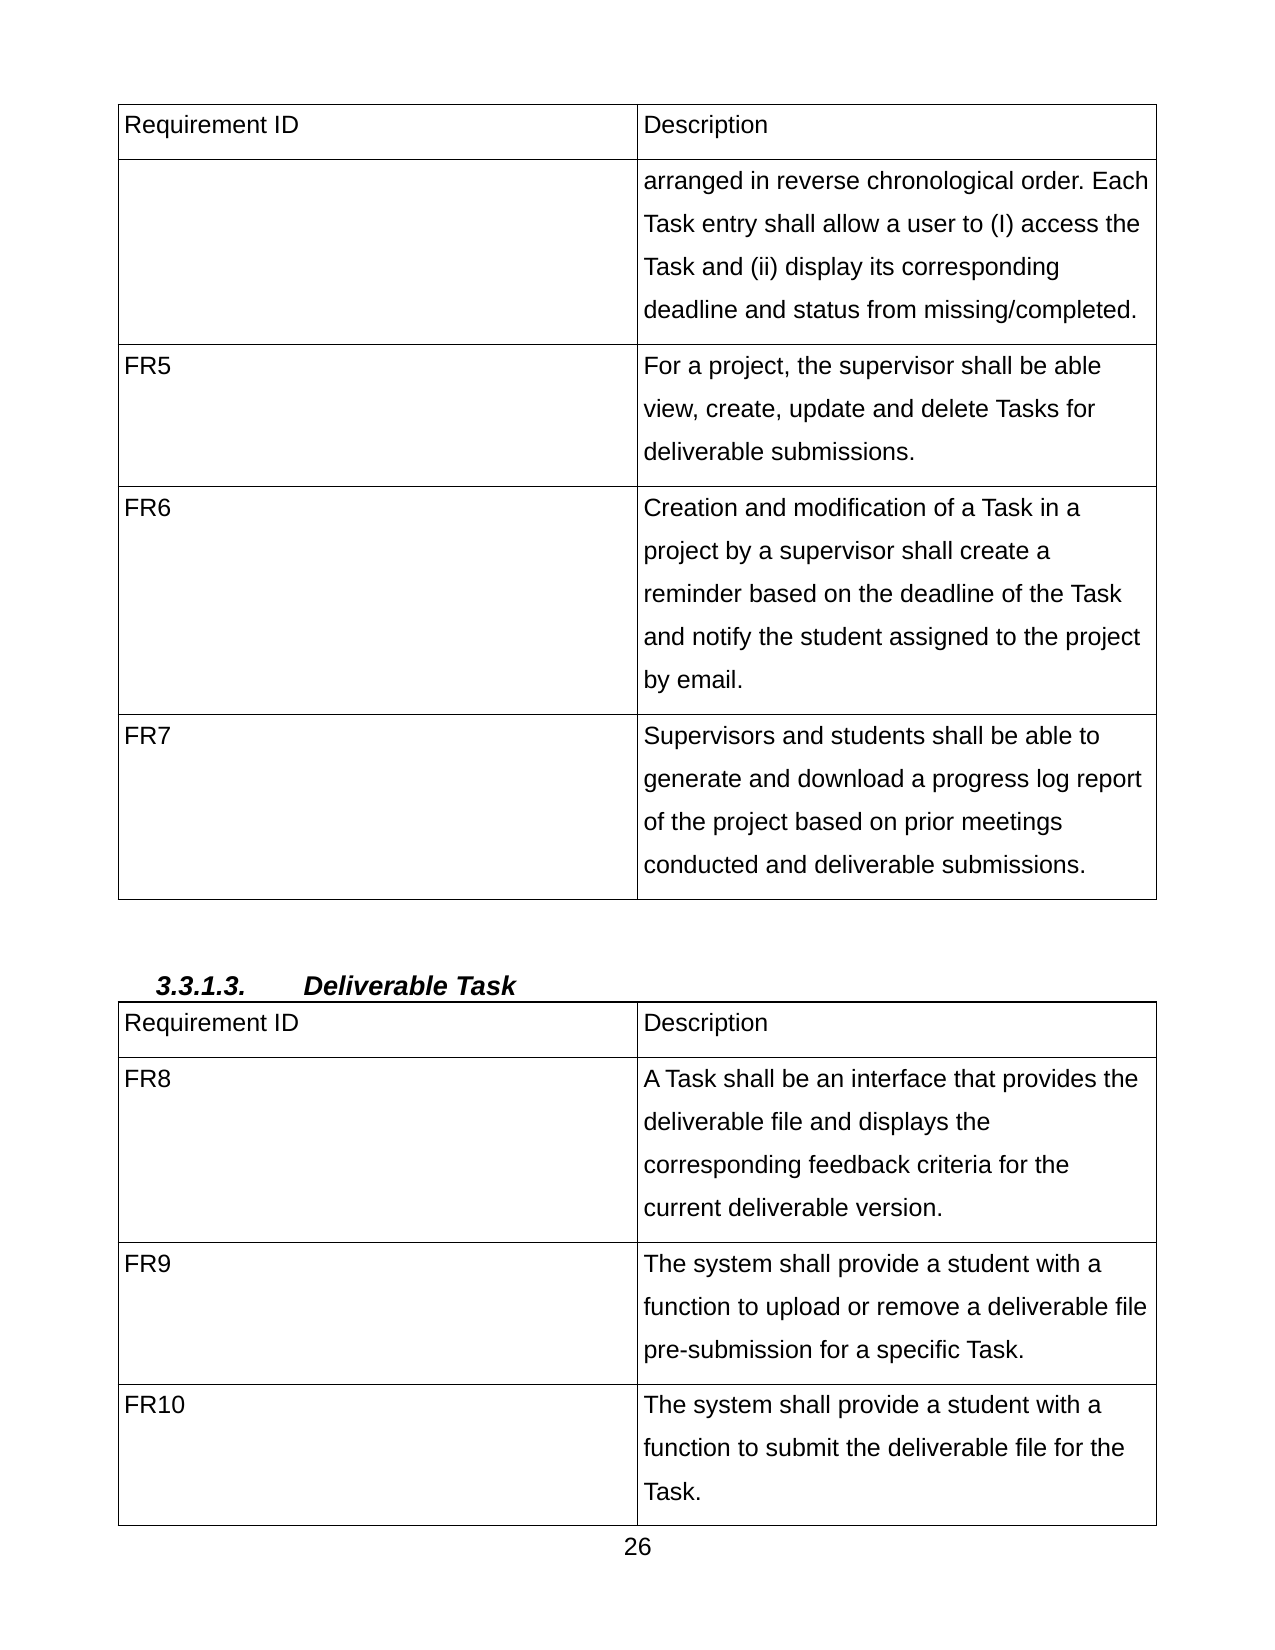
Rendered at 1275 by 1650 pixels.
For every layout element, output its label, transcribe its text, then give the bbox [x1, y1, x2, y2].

table_header Requirement ID [119, 105, 637, 159]
table_cell A Task shall be an interface that provides the deliverable file and displays the corresponding feedback criteria for the current deliverable version. [638, 1058, 1156, 1242]
table_cell FR5 [119, 345, 637, 486]
table_cell arranged in reverse chronological order. Each Task entry shall allow a user to (I) access the Task and (ii) display its corresponding deadline and status from missing/completed. [638, 160, 1156, 344]
table_cell The system shall provide a student with a function to submit the deliverable file for the Task. [638, 1385, 1156, 1525]
table_cell FR8 [119, 1058, 637, 1242]
table_cell FR7 [119, 715, 637, 899]
table_cell Supervisors and students shall be able to generate and download a progress log report of the project based on prior meetings conducted and deliverable submissions. [638, 715, 1156, 899]
table_cell [119, 160, 637, 344]
table_cell The system shall provide a student with a function to upload or remove a deliverable file pre-submission for a specific Task. [638, 1243, 1156, 1383]
table_cell FR6 [119, 487, 637, 714]
table_cell For a project, the supervisor shall be able view, create, update and delete Tasks for deliverable submissions. [638, 345, 1156, 486]
table_header Description [638, 105, 1156, 159]
table_cell Creation and modification of a Task in a project by a supervisor shall create a reminder based on the deadline of the Task and notify the student assigned to the project by email. [638, 487, 1156, 714]
table_cell FR10 [119, 1385, 637, 1525]
table_cell FR9 [119, 1243, 637, 1383]
subtitle Deliverable Task [156, 970, 1157, 1001]
table_header Description [638, 1003, 1156, 1057]
table_header Requirement ID [119, 1003, 637, 1057]
